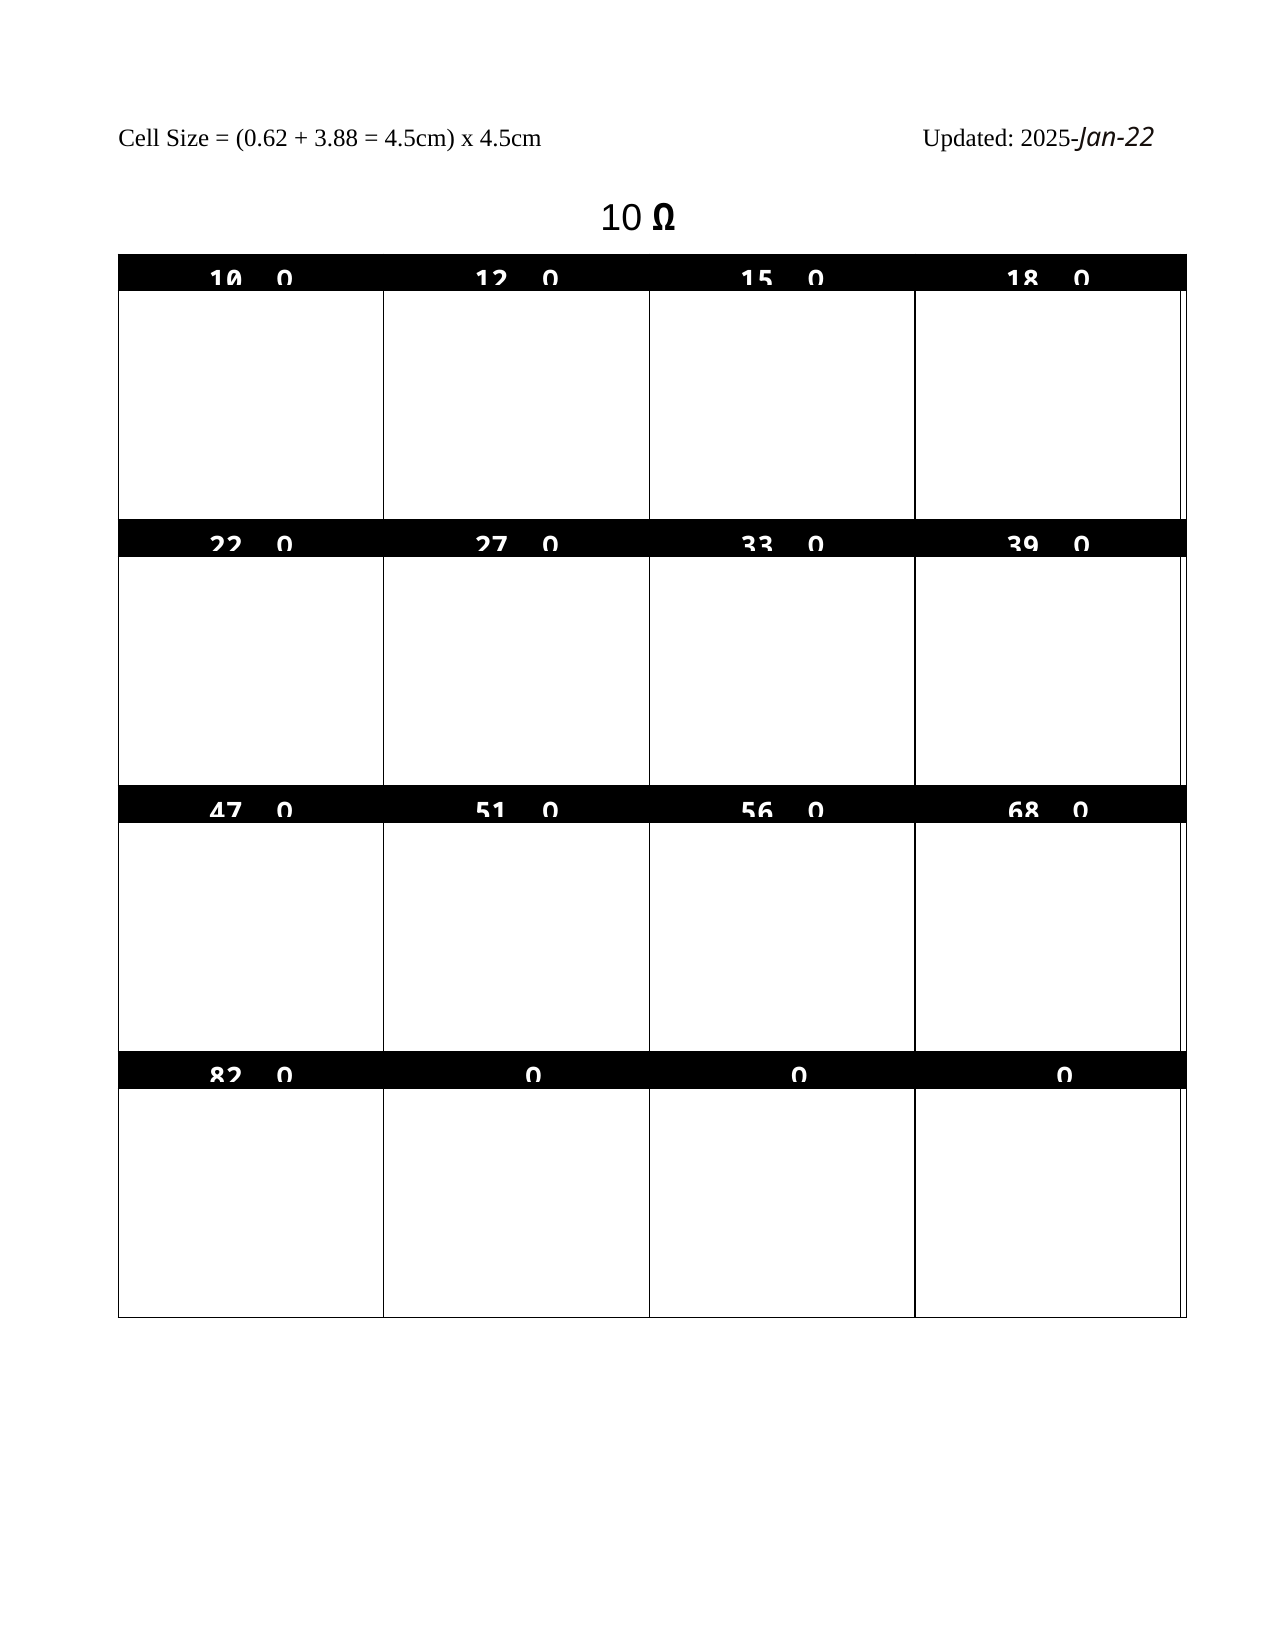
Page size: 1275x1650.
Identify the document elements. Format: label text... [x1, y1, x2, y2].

table_cell [384, 1089, 649, 1317]
table_cell Ω [384, 1052, 649, 1088]
table_cell [650, 823, 914, 1051]
table_cell 33 Ω [650, 520, 914, 556]
table_cell 68 Ω [916, 786, 1180, 822]
table_cell [916, 1089, 1180, 1317]
table_cell [650, 1089, 914, 1317]
table_cell [1181, 1052, 1186, 1088]
table_cell [384, 291, 649, 519]
table_header 10 Ω [119, 255, 383, 290]
table_cell [119, 557, 383, 785]
table_cell 47 Ω [119, 786, 383, 822]
table_cell [650, 291, 914, 519]
table_cell [1181, 291, 1186, 519]
table_cell 22 Ω [119, 520, 383, 556]
table_cell 56 Ω [650, 786, 914, 822]
table_cell Ω [650, 1052, 914, 1088]
subtitle 10 Ω [118, 190, 1157, 241]
table_cell [1181, 823, 1186, 1051]
table_header [1181, 255, 1186, 290]
table_cell [650, 557, 914, 785]
table_cell 51 Ω [384, 786, 649, 822]
table_cell 27 Ω [384, 520, 649, 556]
table_cell 82 Ω [119, 1052, 383, 1088]
table_header 15 Ω [650, 255, 914, 290]
table_cell [916, 823, 1180, 1051]
table_header 12 Ω [384, 255, 649, 290]
table_cell [916, 291, 1180, 519]
table_cell [916, 557, 1180, 785]
table_cell [384, 557, 649, 785]
table_cell [1181, 557, 1186, 785]
table_cell Ω [916, 1052, 1180, 1088]
table_cell [384, 823, 649, 1051]
table_cell [119, 1089, 383, 1317]
table_header 18 Ω [916, 255, 1180, 290]
table_cell [119, 823, 383, 1051]
table_cell [1181, 1089, 1186, 1317]
table_cell 39 Ω [916, 520, 1180, 556]
table_cell [1181, 520, 1186, 556]
table_cell [119, 291, 383, 519]
table_cell [1181, 786, 1186, 822]
